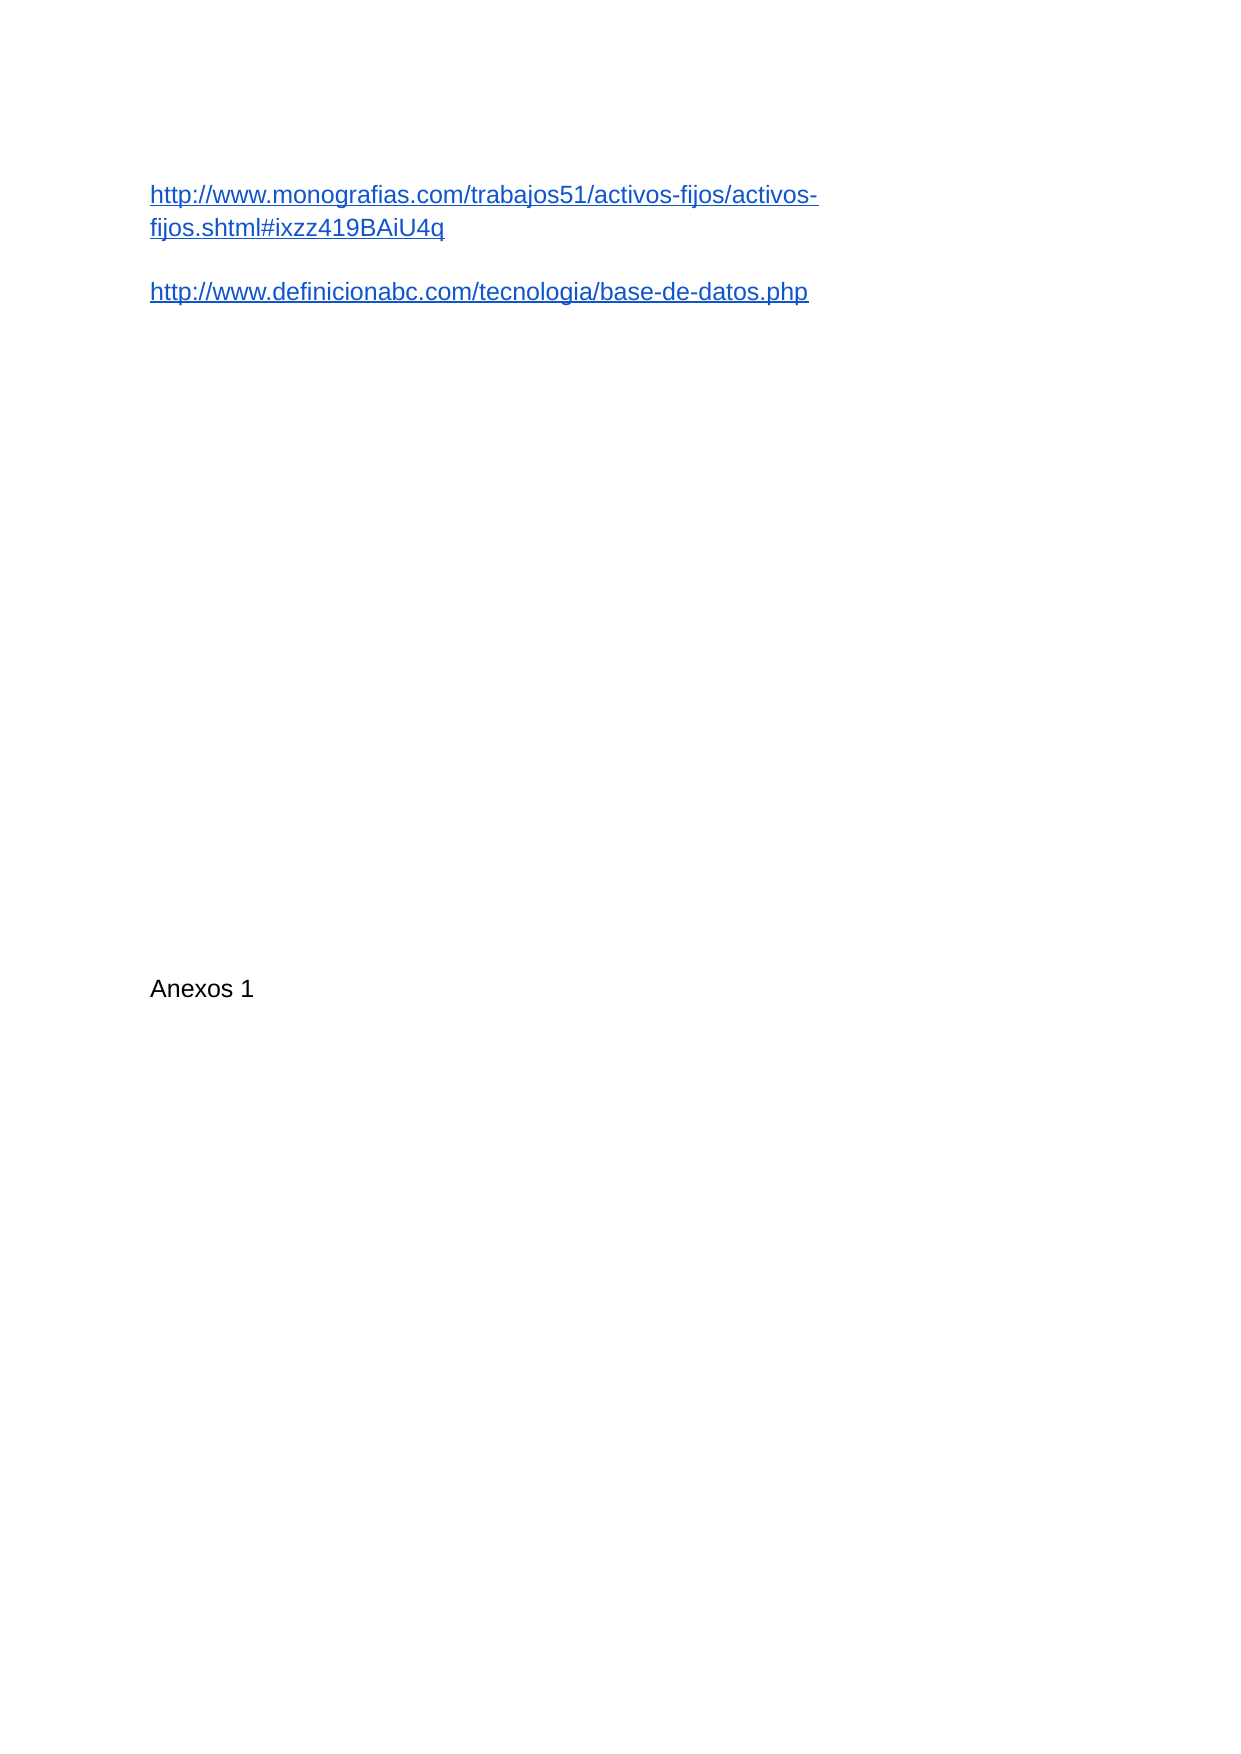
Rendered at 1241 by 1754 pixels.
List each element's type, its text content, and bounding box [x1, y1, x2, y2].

text Anexos 1 [150, 974, 1090, 1003]
text http://www.monografias.com/trabajos51/activos-fijos/activos-fijos.shtml#ixzz419BAiU4q [150, 180, 1090, 242]
text http://www.definicionabc.com/tecnologia/base-de-datos.php [150, 276, 1090, 305]
